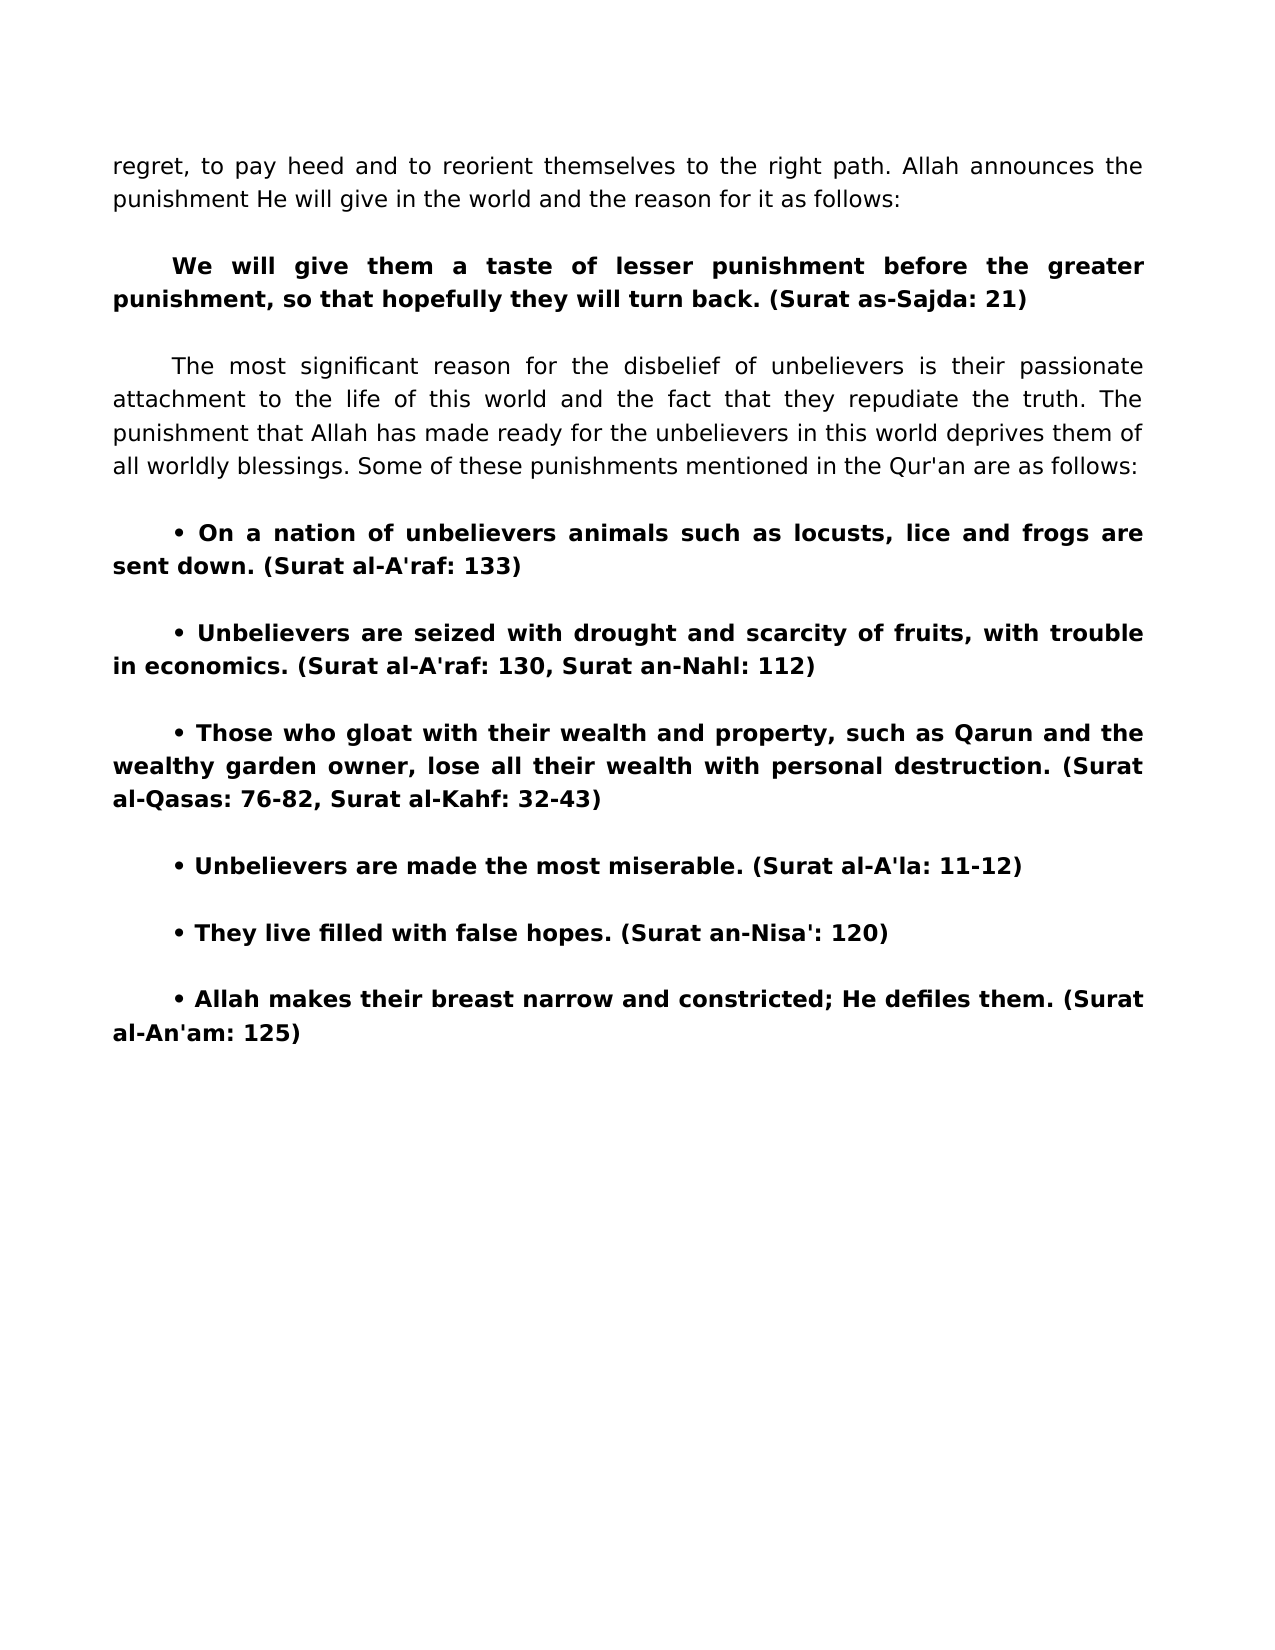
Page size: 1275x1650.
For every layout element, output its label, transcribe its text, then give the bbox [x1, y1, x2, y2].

text regret, to pay heed and to reorient themselves to the right path. Allah announces the punishment He will give in the world and the reason for it as follows: [112, 148, 1145, 214]
text • On a nation of unbelievers animals such as locusts, lice and frogs are sent down. (Surat al-A'raf: 133) [112, 514, 1145, 581]
text We will give them a taste of lesser punishment before the greater punishment, so that hopefully they will turn back. (Surat as-Sajda: 21) [112, 248, 1145, 314]
text • Allah makes their breast narrow and constricted; He defiles them. (Surat al-An'am: 125) [112, 981, 1145, 1048]
text • They live filled with false hopes. (Surat an-Nisa': 120) [112, 914, 1145, 948]
text • Unbelievers are seized with drought and scarcity of fruits, with trouble in economics. (Surat al-A'raf: 130, Surat an-Nahl: 112) [112, 614, 1145, 681]
text • Those who gloat with their wealth and property, such as Qarun and the wealthy garden owner, lose all their wealth with personal destruction. (Surat al-Qasas: 76-82, Surat al-Kahf: 32-43) [112, 714, 1145, 814]
text The most significant reason for the disbelief of unbelievers is their passionate attachment to the life of this world and the fact that they repudiate the truth. The punishment that Allah has made ready for the unbelievers in this world deprives them of all worldly blessings. Some of these punishments mentioned in the Qur'an are as follows: [112, 348, 1145, 481]
text • Unbelievers are made the most miserable. (Surat al-A'la: 11-12) [112, 848, 1145, 881]
